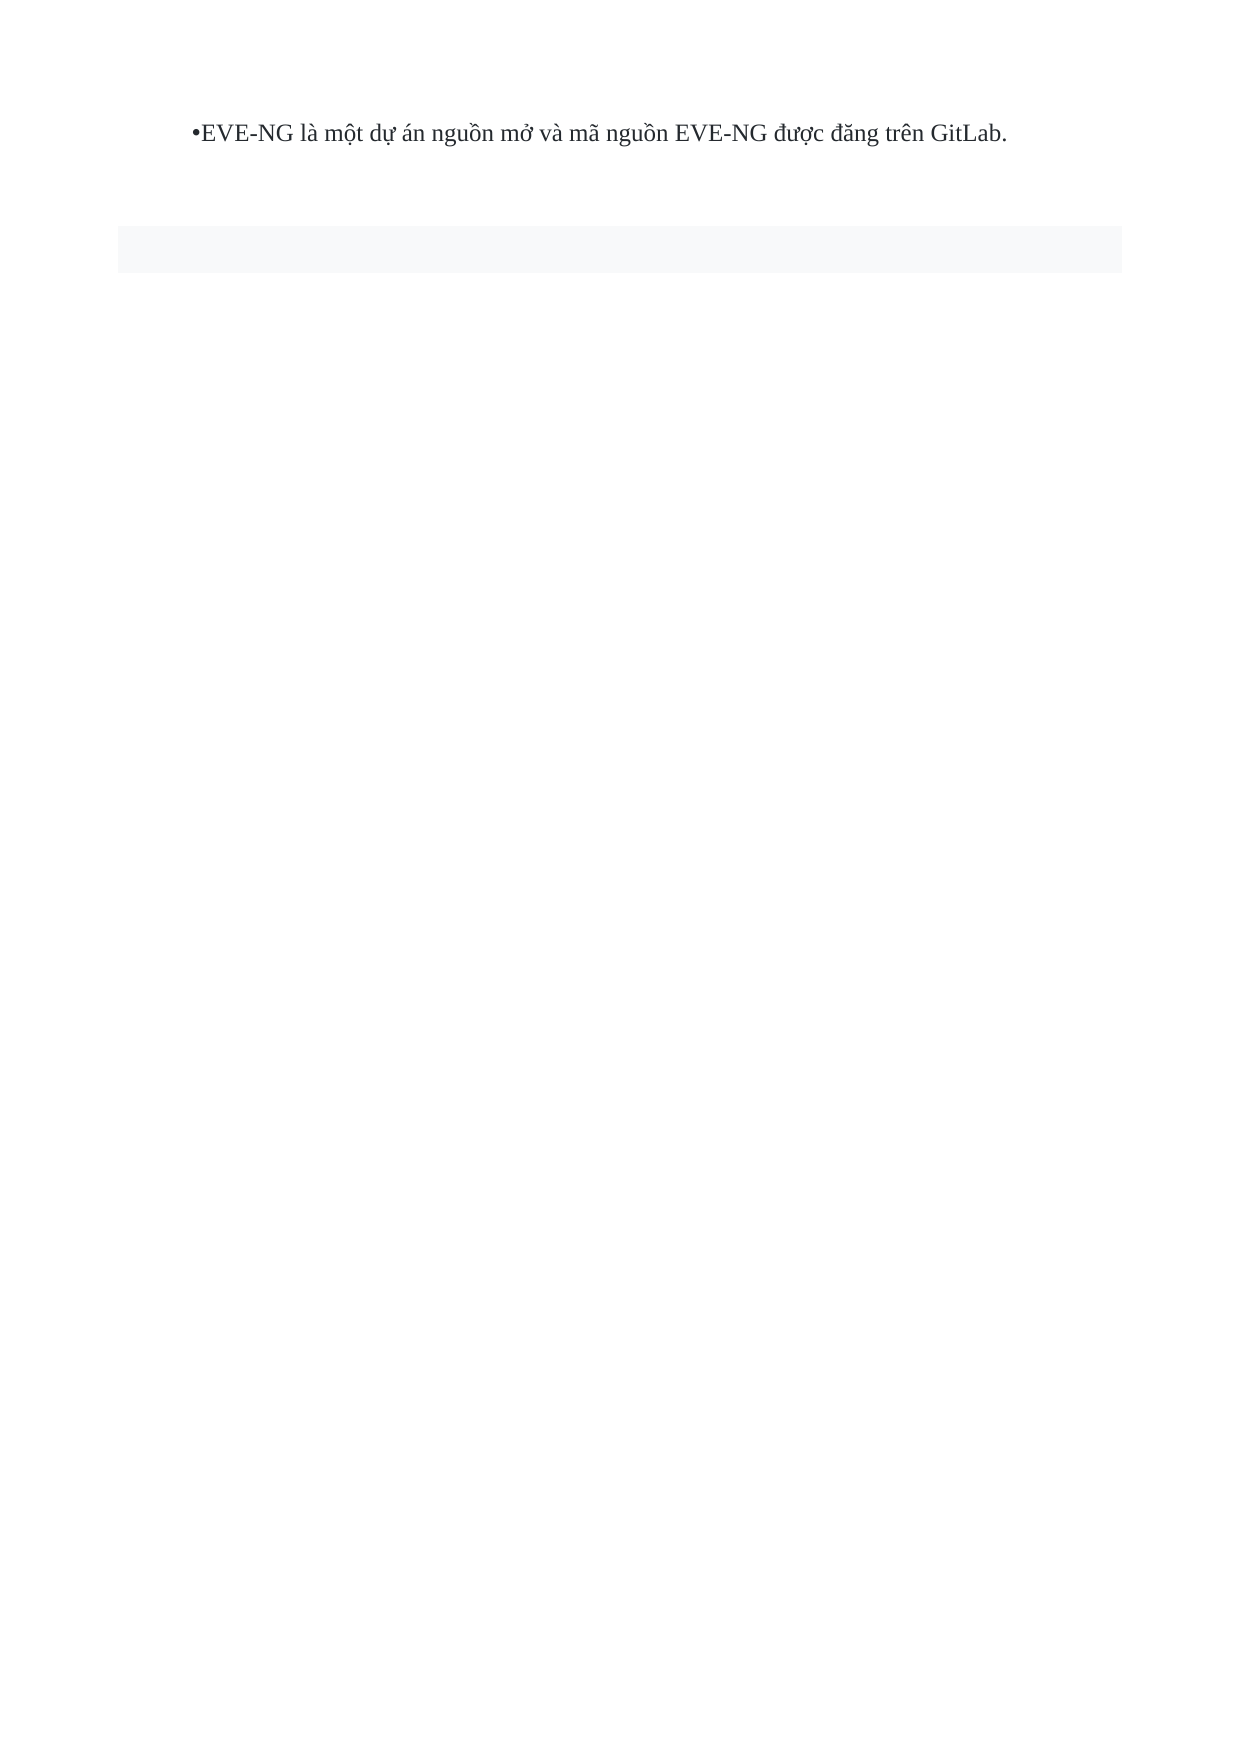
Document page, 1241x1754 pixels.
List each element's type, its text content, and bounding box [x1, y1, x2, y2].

list EVE-NG là một dự án nguồn mở và mã nguồn EVE-NG được đăng trên GitLab. [118, 118, 1122, 147]
